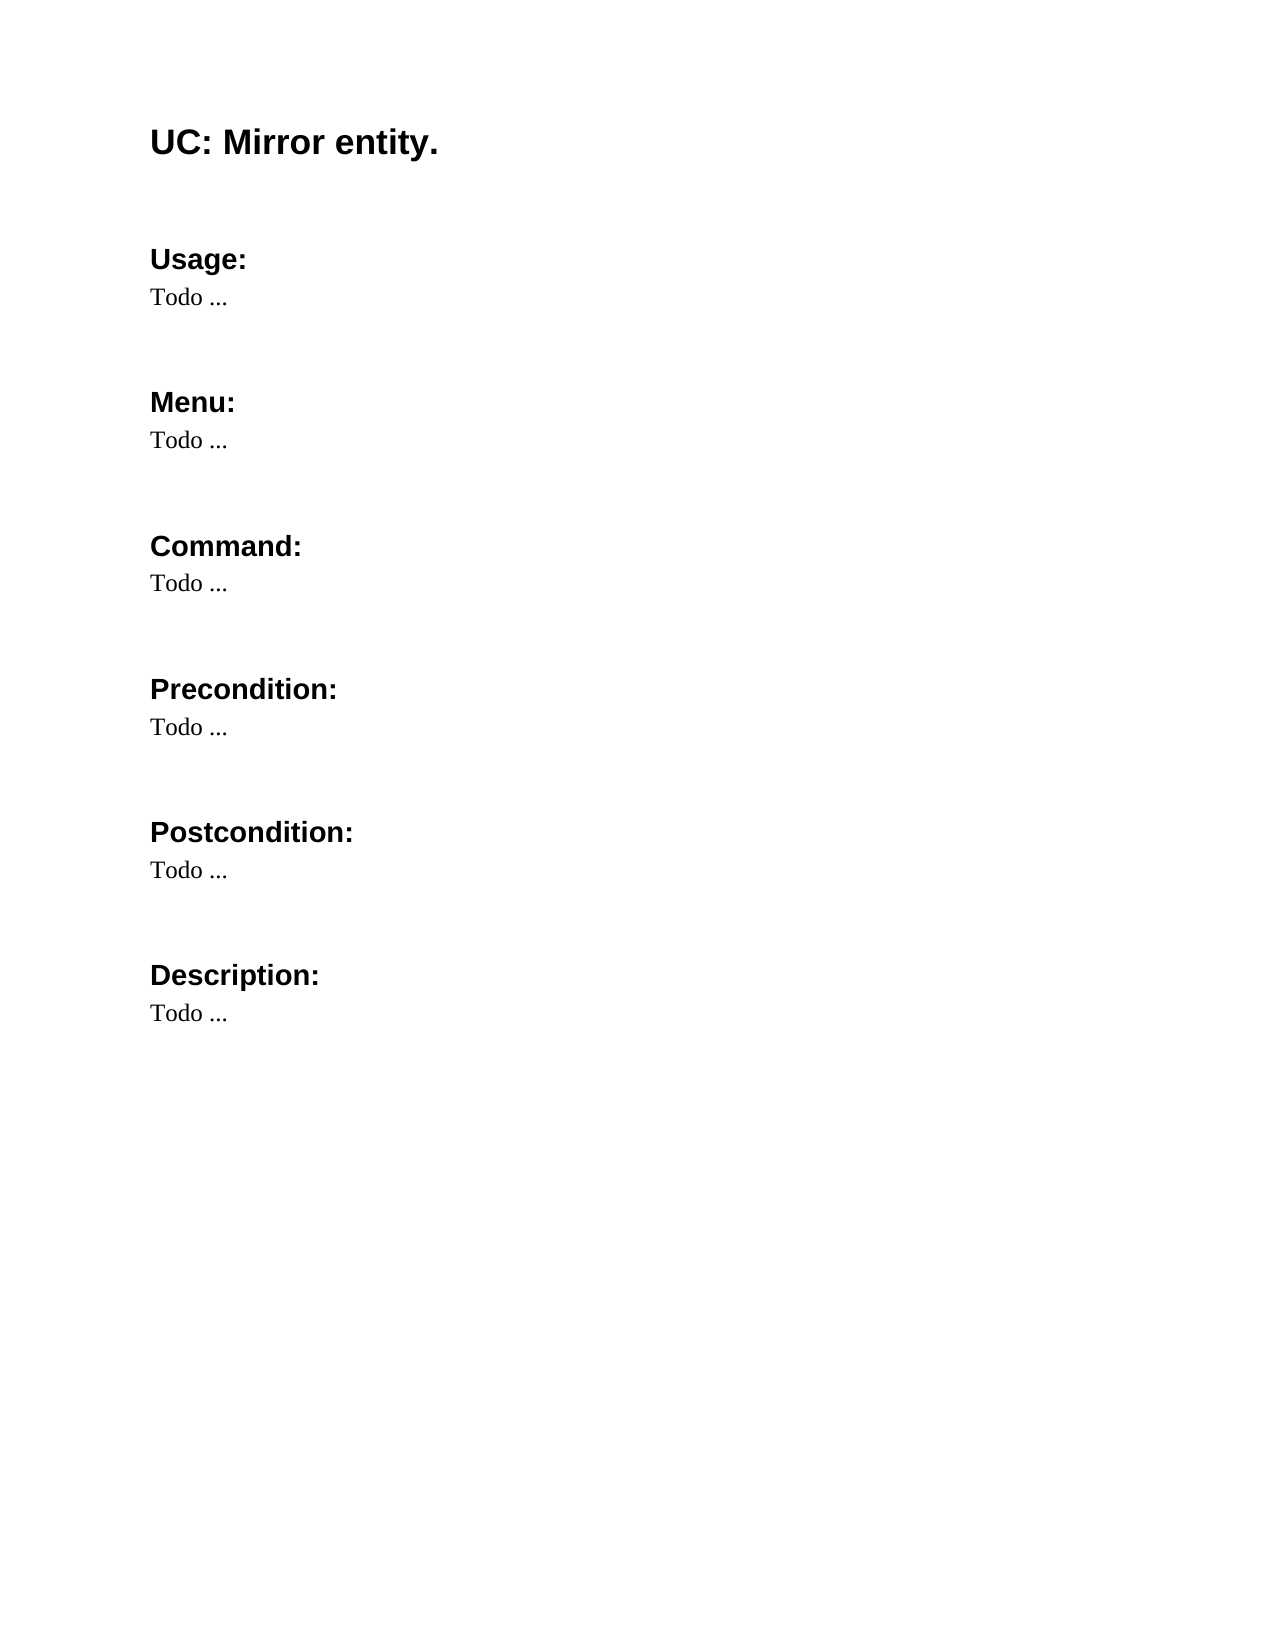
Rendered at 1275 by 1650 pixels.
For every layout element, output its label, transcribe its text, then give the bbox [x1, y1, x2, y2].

text Todo ... [150, 855, 1125, 883]
text Todo ... [150, 568, 1125, 597]
subtitle Description: [150, 958, 1125, 992]
subtitle Command: [150, 529, 1125, 562]
text Todo ... [150, 712, 1125, 740]
subtitle UC: Mirror entity. [150, 121, 1125, 162]
text Todo ... [150, 998, 1125, 1027]
text Todo ... [150, 282, 1125, 311]
subtitle Precondition: [150, 672, 1125, 705]
subtitle Usage: [150, 242, 1125, 276]
subtitle Menu: [150, 386, 1125, 419]
subtitle Postcondition: [150, 815, 1125, 848]
text Todo ... [150, 425, 1125, 454]
